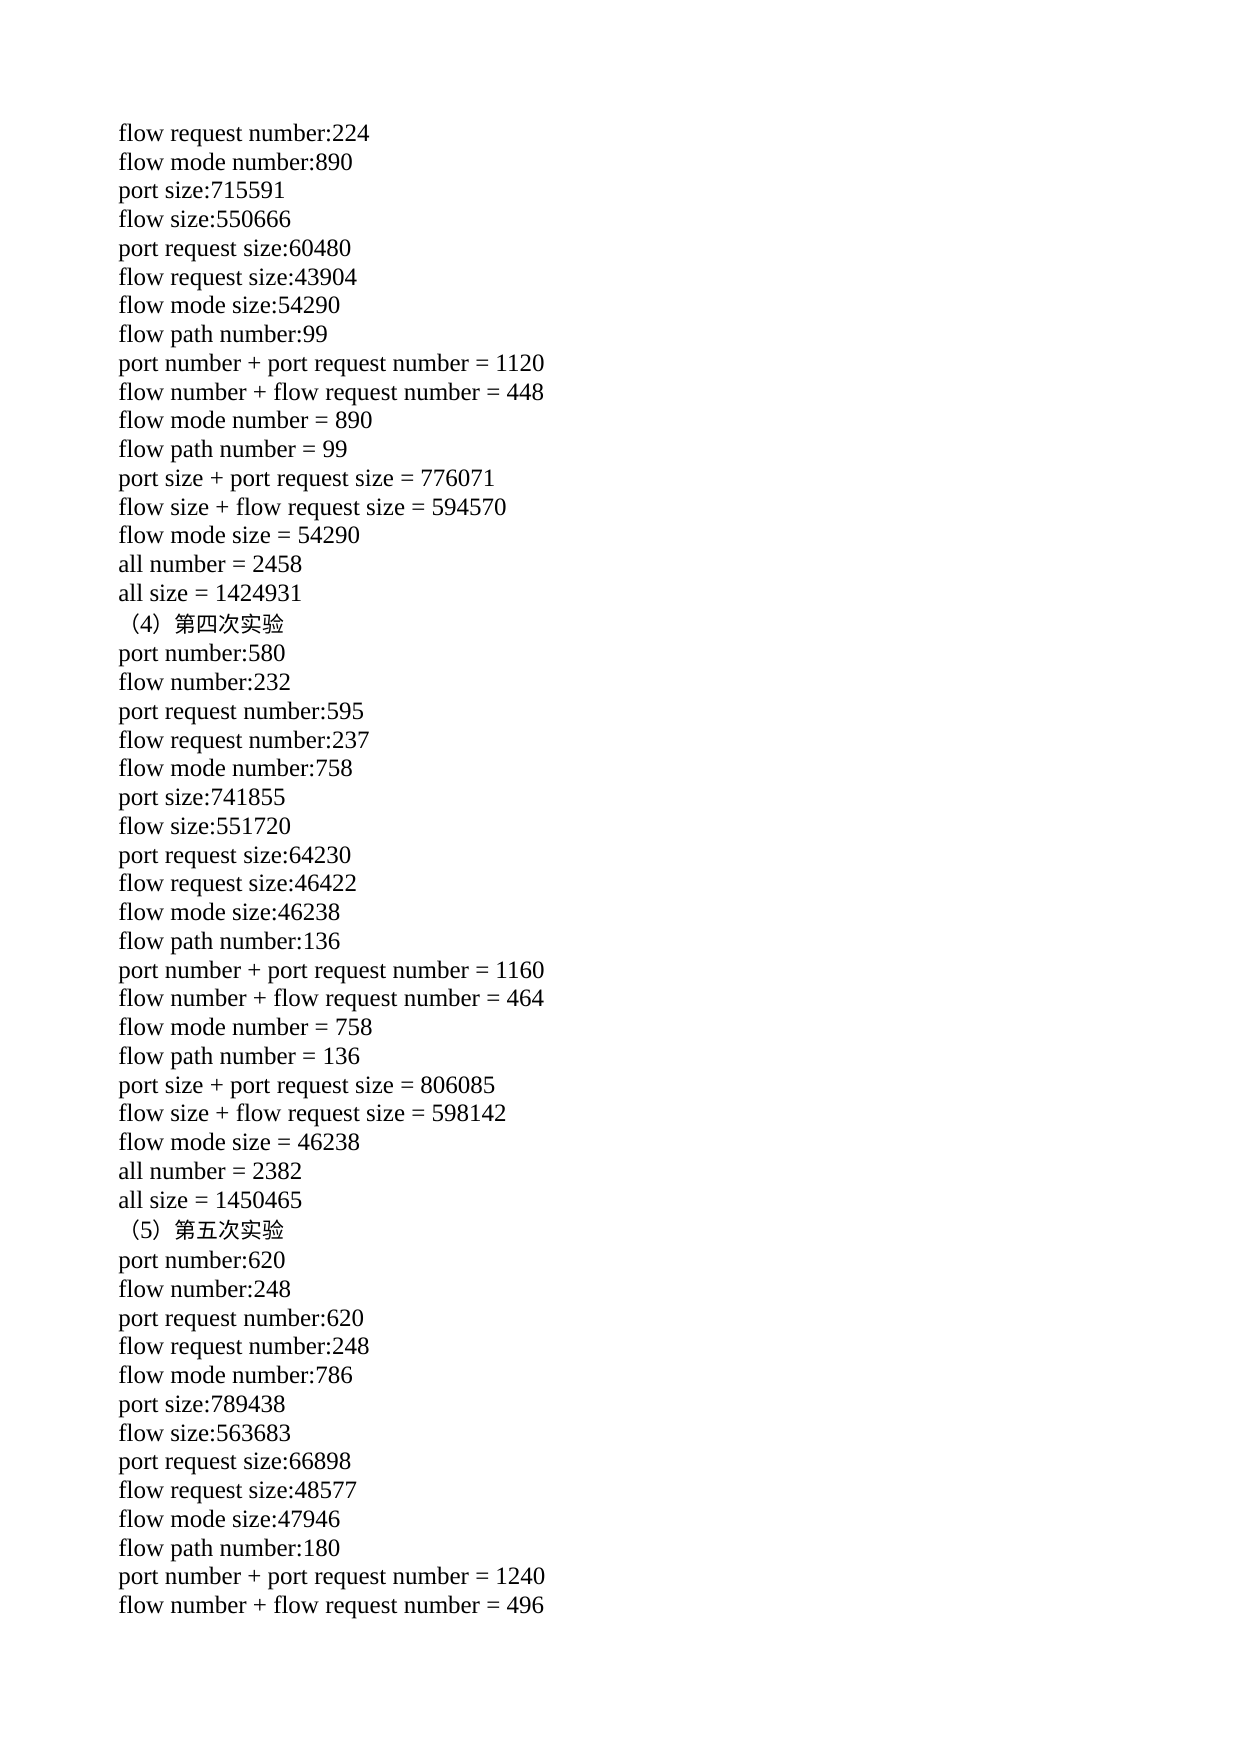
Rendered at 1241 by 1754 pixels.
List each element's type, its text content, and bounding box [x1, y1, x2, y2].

text port size + port request size = 776071 [118, 463, 1122, 492]
text flow request number:248 [118, 1331, 1122, 1360]
text port number:580 [118, 638, 1122, 667]
text flow path number = 99 [118, 434, 1122, 463]
text port request size:60480 [118, 233, 1122, 262]
text port number:620 [118, 1245, 1122, 1274]
text flow size:563683 [118, 1418, 1122, 1446]
text port number + port request number = 1160 [118, 955, 1122, 983]
text all size = 1424931 [118, 578, 1122, 607]
text flow size:551720 [118, 811, 1122, 840]
text port size:789438 [118, 1389, 1122, 1418]
text flow number + flow request number = 464 [118, 983, 1122, 1012]
text flow mode number = 758 [118, 1012, 1122, 1041]
text port size:741855 [118, 782, 1122, 811]
text flow request number:224 [118, 118, 1122, 147]
text flow path number:99 [118, 319, 1122, 348]
text flow request size:46422 [118, 868, 1122, 897]
text flow mode size:47946 [118, 1504, 1122, 1533]
text flow request size:48577 [118, 1475, 1122, 1504]
text port request number:595 [118, 696, 1122, 725]
text flow size + flow request size = 598142 [118, 1098, 1122, 1127]
text flow number + flow request number = 448 [118, 377, 1122, 406]
text flow number + flow request number = 496 [118, 1590, 1122, 1619]
text port size + port request size = 806085 [118, 1070, 1122, 1098]
text flow path number = 136 [118, 1041, 1122, 1070]
text flow number:248 [118, 1274, 1122, 1303]
text port request size:66898 [118, 1446, 1122, 1475]
text flow request number:237 [118, 725, 1122, 753]
text flow mode number = 890 [118, 406, 1122, 434]
text （5）第五次实验 [118, 1213, 1122, 1245]
text flow path number:136 [118, 926, 1122, 955]
text flow size + flow request size = 594570 [118, 492, 1122, 521]
text flow mode size:46238 [118, 897, 1122, 926]
text port number + port request number = 1240 [118, 1561, 1122, 1590]
text flow mode size = 54290 [118, 521, 1122, 549]
text flow mode number:758 [118, 753, 1122, 782]
text all size = 1450465 [118, 1185, 1122, 1213]
text flow size:550666 [118, 204, 1122, 233]
text （4）第四次实验 [118, 607, 1122, 638]
text flow mode number:786 [118, 1360, 1122, 1389]
text flow number:232 [118, 667, 1122, 696]
text flow mode size:54290 [118, 291, 1122, 319]
text all number = 2458 [118, 549, 1122, 578]
text port number + port request number = 1120 [118, 348, 1122, 377]
text flow path number:180 [118, 1533, 1122, 1561]
text port request size:64230 [118, 840, 1122, 868]
text port size:715591 [118, 176, 1122, 204]
text flow mode number:890 [118, 147, 1122, 176]
text flow request size:43904 [118, 262, 1122, 291]
text all number = 2382 [118, 1156, 1122, 1185]
text flow mode size = 46238 [118, 1127, 1122, 1156]
text port request number:620 [118, 1303, 1122, 1331]
